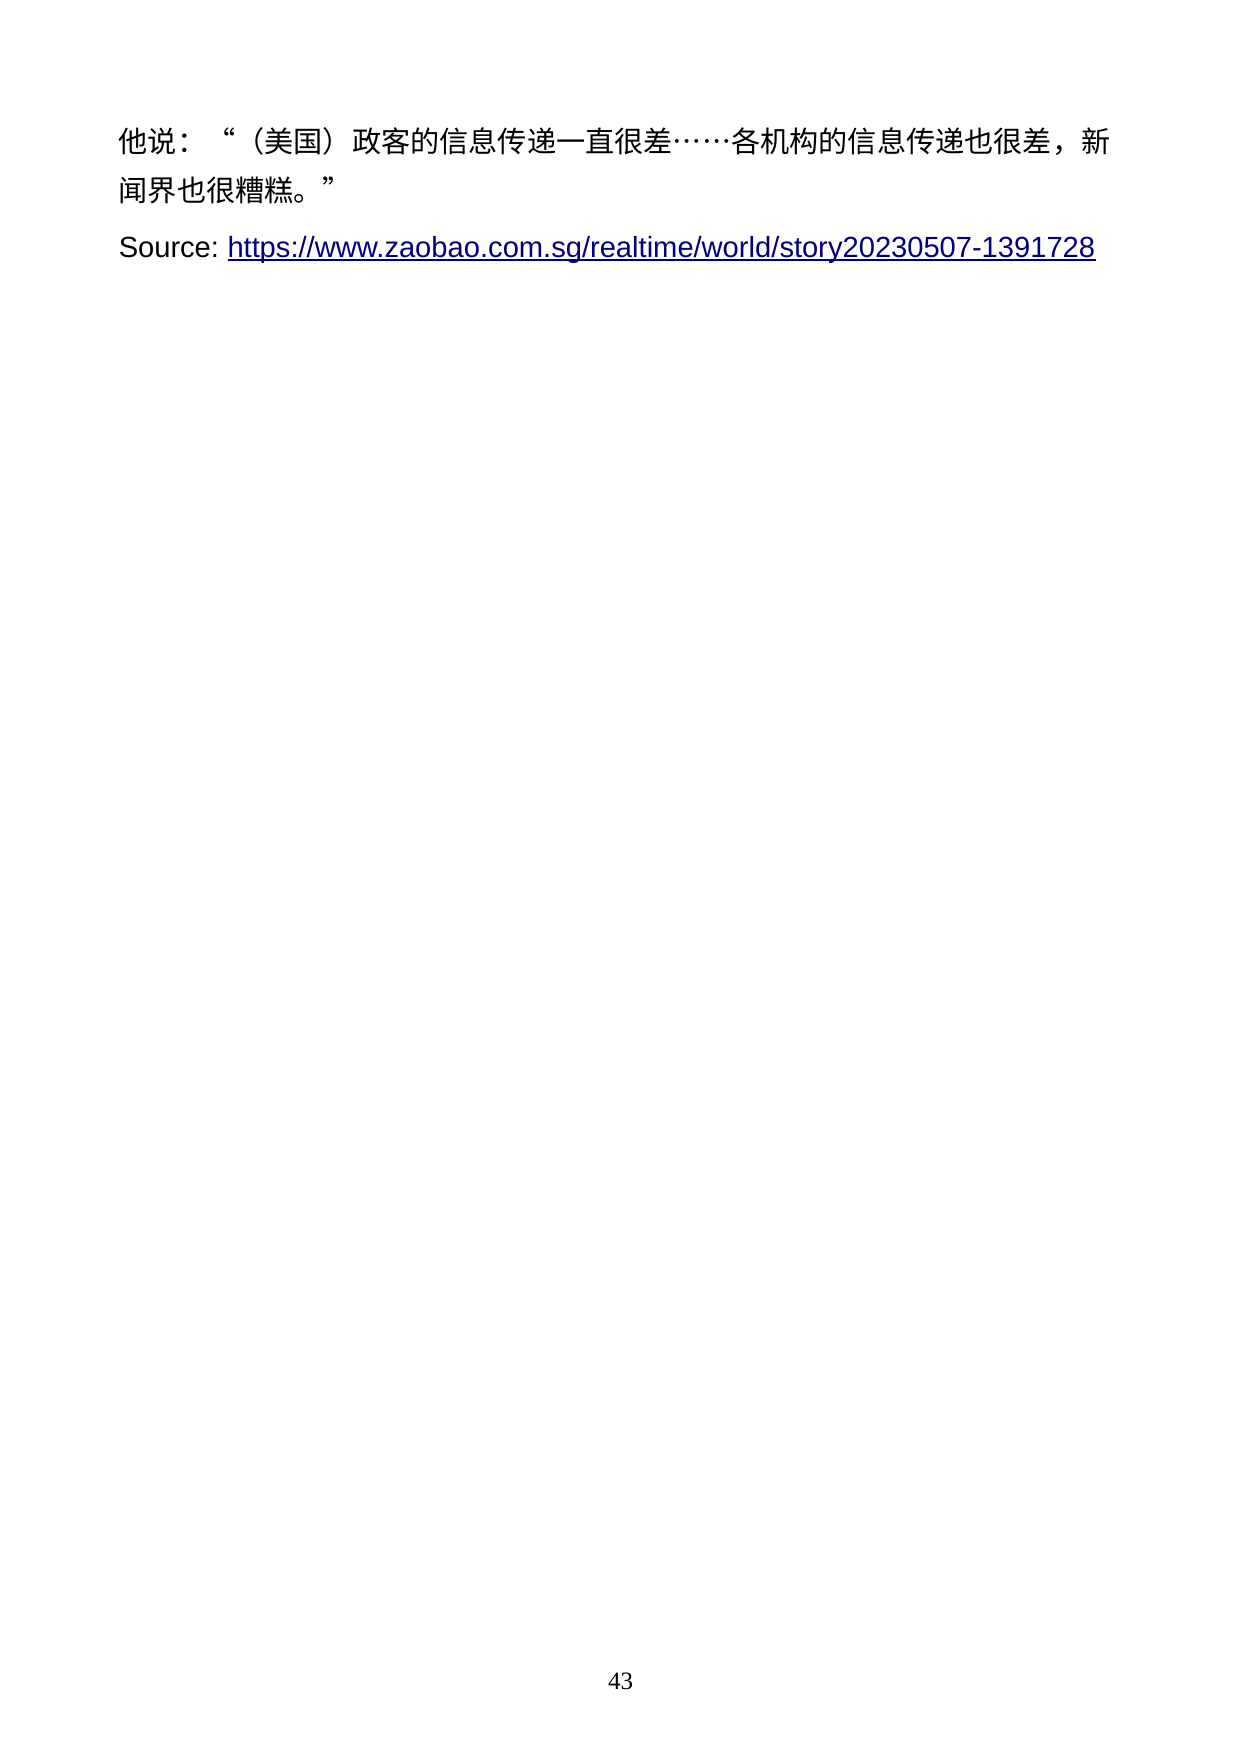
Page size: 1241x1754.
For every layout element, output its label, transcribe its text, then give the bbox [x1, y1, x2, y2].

text Source: https://www.zaobao.com.sg/realtime/world/story20230507-1391728 [118, 230, 1122, 264]
text 他说：“（美国）政客的信息传递一直很差……各机构的信息传递也很差，新闻界也很糟糕。” [118, 118, 1122, 209]
